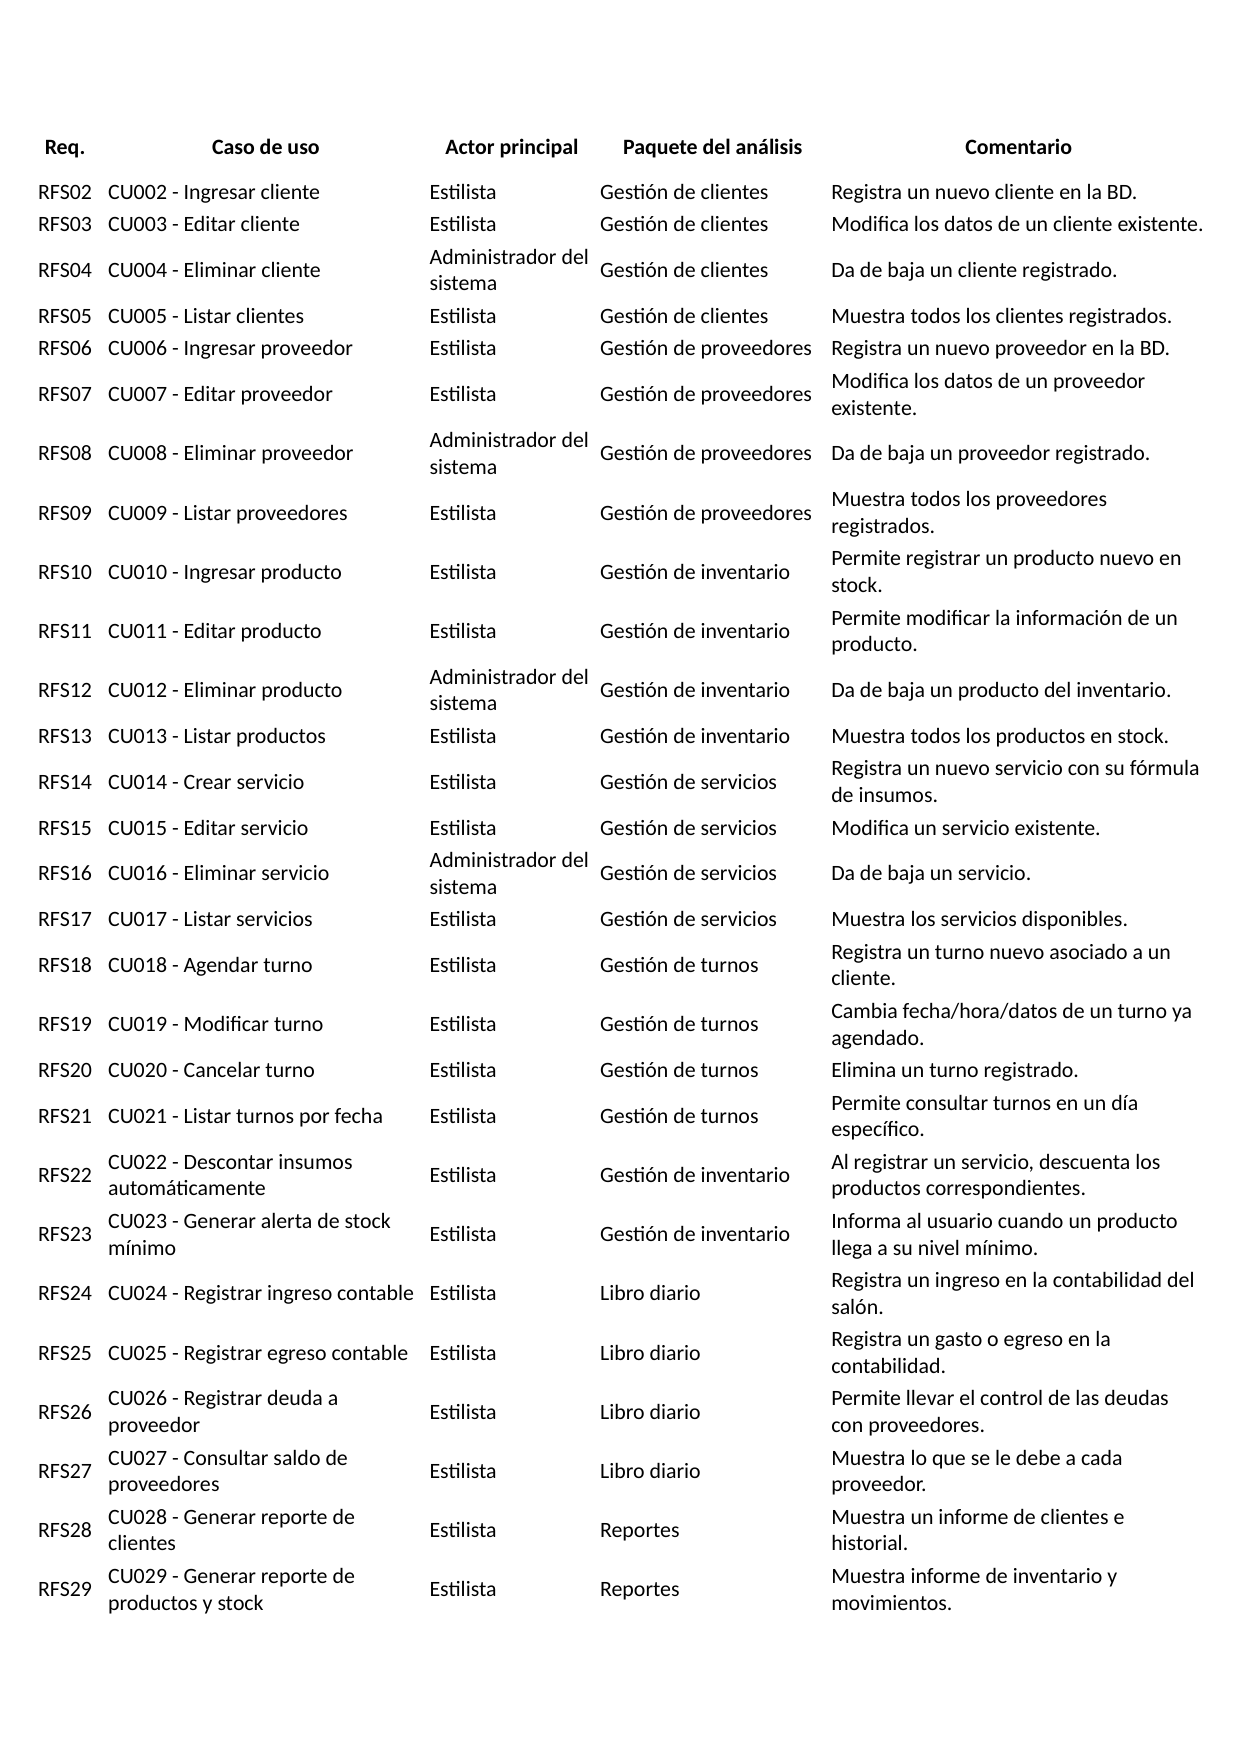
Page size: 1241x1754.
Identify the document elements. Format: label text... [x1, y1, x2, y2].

table_cell Gestión de servicios [597, 903, 828, 935]
table_header Caso de uso [105, 118, 426, 175]
table_cell RFS03 [25, 208, 105, 240]
table_cell Gestión de clientes [597, 240, 828, 299]
table_cell CU018 - Agendar turno [105, 935, 426, 994]
table_header Comentario [828, 118, 1209, 175]
table_cell Estilista [426, 1382, 597, 1441]
table_cell RFS21 [25, 1086, 105, 1145]
table_cell Gestión de turnos [597, 1086, 828, 1145]
table_cell Muestra un informe de clientes e historial. [828, 1500, 1209, 1559]
table_cell RFS11 [25, 601, 105, 660]
table_cell RFS23 [25, 1204, 105, 1263]
table_cell Gestión de servicios [597, 843, 828, 902]
table_cell CU022 - Descontar insumos automáticamente [105, 1145, 426, 1204]
table_cell Estilista [426, 542, 597, 601]
table_cell Muestra los servicios disponibles. [828, 903, 1209, 935]
table_cell RFS16 [25, 843, 105, 902]
table_cell Muestra todos los productos en stock. [828, 719, 1209, 752]
table_cell Estilista [426, 1559, 597, 1618]
table_header Paquete del análisis [597, 118, 828, 175]
table_cell Gestión de proveedores [597, 332, 828, 364]
table_cell Registra un gasto o egreso en la contabilidad. [828, 1323, 1209, 1382]
table_cell Estilista [426, 483, 597, 542]
table_cell Gestión de clientes [597, 175, 828, 207]
table_cell Libro diario [597, 1441, 828, 1500]
table_cell CU004 - Eliminar cliente [105, 240, 426, 299]
table_cell Estilista [426, 994, 597, 1053]
table_cell Modifica un servicio existente. [828, 811, 1209, 843]
table_cell CU008 - Eliminar proveedor [105, 423, 426, 482]
table_cell Gestión de clientes [597, 299, 828, 332]
table_cell RFS08 [25, 423, 105, 482]
table_cell CU024 - Registrar ingreso contable [105, 1263, 426, 1322]
table_cell Estilista [426, 752, 597, 811]
table_cell RFS25 [25, 1323, 105, 1382]
table_cell CU014 - Crear servicio [105, 752, 426, 811]
table_cell CU025 - Registrar egreso contable [105, 1323, 426, 1382]
table_cell Registra un nuevo servicio con su fórmula de insumos. [828, 752, 1209, 811]
table_cell Registra un ingreso en la contabilidad del salón. [828, 1263, 1209, 1322]
table_cell Estilista [426, 299, 597, 332]
table_cell RFS12 [25, 660, 105, 719]
table_cell CU015 - Editar servicio [105, 811, 426, 843]
table_cell CU010 - Ingresar producto [105, 542, 426, 601]
table_cell CU026 - Registrar deuda a proveedor [105, 1382, 426, 1441]
table_cell Gestión de inventario [597, 542, 828, 601]
table_cell CU016 - Eliminar servicio [105, 843, 426, 902]
table_cell Muestra informe de inventario y movimientos. [828, 1559, 1209, 1618]
table_cell Administrador del sistema [426, 843, 597, 902]
table_cell Permite consultar turnos en un día específico. [828, 1086, 1209, 1145]
table_cell Estilista [426, 1053, 597, 1086]
table_cell Estilista [426, 719, 597, 752]
table_cell Elimina un turno registrado. [828, 1053, 1209, 1086]
table_cell Cambia fecha/hora/datos de un turno ya agendado. [828, 994, 1209, 1053]
table_cell CU028 - Generar reporte de clientes [105, 1500, 426, 1559]
table_cell Da de baja un cliente registrado. [828, 240, 1209, 299]
table_cell Estilista [426, 1145, 597, 1204]
table_cell Permite llevar el control de las deudas con proveedores. [828, 1382, 1209, 1441]
table_cell Gestión de inventario [597, 1145, 828, 1204]
table_header Req. [25, 118, 105, 175]
table_cell CU020 - Cancelar turno [105, 1053, 426, 1086]
table_cell Libro diario [597, 1323, 828, 1382]
table_cell Estilista [426, 175, 597, 207]
table_cell Muestra lo que se le debe a cada proveedor. [828, 1441, 1209, 1500]
table_cell Gestión de inventario [597, 719, 828, 752]
table_cell Estilista [426, 208, 597, 240]
table_cell Gestión de proveedores [597, 423, 828, 482]
table_cell CU019 - Modificar turno [105, 994, 426, 1053]
table_cell Gestión de proveedores [597, 364, 828, 423]
table_cell CU007 - Editar proveedor [105, 364, 426, 423]
table_cell Estilista [426, 1263, 597, 1322]
table_header Actor principal [426, 118, 597, 175]
table_cell RFS09 [25, 483, 105, 542]
table_cell CU003 - Editar cliente [105, 208, 426, 240]
table_cell CU002 - Ingresar cliente [105, 175, 426, 207]
table_cell Informa al usuario cuando un producto llega a su nivel mínimo. [828, 1204, 1209, 1263]
table_cell Gestión de servicios [597, 811, 828, 843]
table_cell Reportes [597, 1559, 828, 1618]
table_cell Gestión de inventario [597, 601, 828, 660]
table_cell Gestión de turnos [597, 1053, 828, 1086]
table_cell RFS24 [25, 1263, 105, 1322]
table_cell Muestra todos los proveedores registrados. [828, 483, 1209, 542]
table_cell Libro diario [597, 1263, 828, 1322]
table_cell RFS27 [25, 1441, 105, 1500]
table_cell RFS13 [25, 719, 105, 752]
table_cell Registra un turno nuevo asociado a un cliente. [828, 935, 1209, 994]
table_cell Estilista [426, 332, 597, 364]
table_cell Modifica los datos de un cliente existente. [828, 208, 1209, 240]
table_cell Estilista [426, 811, 597, 843]
table_cell Administrador del sistema [426, 660, 597, 719]
table_cell Modifica los datos de un proveedor existente. [828, 364, 1209, 423]
table_cell CU029 - Generar reporte de productos y stock [105, 1559, 426, 1618]
table_cell RFS10 [25, 542, 105, 601]
table_cell Estilista [426, 1441, 597, 1500]
table_cell Da de baja un producto del inventario. [828, 660, 1209, 719]
table_cell CU006 - Ingresar proveedor [105, 332, 426, 364]
table_cell CU023 - Generar alerta de stock mínimo [105, 1204, 426, 1263]
table_cell Registra un nuevo proveedor en la BD. [828, 332, 1209, 364]
table_cell Muestra todos los clientes registrados. [828, 299, 1209, 332]
table_cell CU013 - Listar productos [105, 719, 426, 752]
table_cell Estilista [426, 364, 597, 423]
table_cell Estilista [426, 1204, 597, 1263]
table_cell RFS04 [25, 240, 105, 299]
table_cell Estilista [426, 903, 597, 935]
table_cell RFS19 [25, 994, 105, 1053]
table_cell RFS29 [25, 1559, 105, 1618]
table_cell Libro diario [597, 1382, 828, 1441]
table_cell Estilista [426, 1086, 597, 1145]
table_cell Da de baja un proveedor registrado. [828, 423, 1209, 482]
table_cell Gestión de proveedores [597, 483, 828, 542]
table_cell CU011 - Editar producto [105, 601, 426, 660]
table_cell Estilista [426, 935, 597, 994]
table_cell RFS15 [25, 811, 105, 843]
table_cell Gestión de turnos [597, 994, 828, 1053]
table_cell RFS20 [25, 1053, 105, 1086]
table_cell Al registrar un servicio, descuenta los productos correspondientes. [828, 1145, 1209, 1204]
table_cell Administrador del sistema [426, 423, 597, 482]
table_cell Permite modificar la información de un producto. [828, 601, 1209, 660]
table_cell CU009 - Listar proveedores [105, 483, 426, 542]
table_cell Gestión de inventario [597, 660, 828, 719]
table_cell Administrador del sistema [426, 240, 597, 299]
table_cell Estilista [426, 601, 597, 660]
table_cell RFS28 [25, 1500, 105, 1559]
table_cell Gestión de servicios [597, 752, 828, 811]
table_cell CU005 - Listar clientes [105, 299, 426, 332]
table_cell CU017 - Listar servicios [105, 903, 426, 935]
table_cell Gestión de inventario [597, 1204, 828, 1263]
table_cell CU012 - Eliminar producto [105, 660, 426, 719]
table_cell Gestión de turnos [597, 935, 828, 994]
table_cell CU027 - Consultar saldo de proveedores [105, 1441, 426, 1500]
table_cell RFS07 [25, 364, 105, 423]
table_cell Gestión de clientes [597, 208, 828, 240]
table_cell Permite registrar un producto nuevo en stock. [828, 542, 1209, 601]
table_cell RFS06 [25, 332, 105, 364]
table_cell Estilista [426, 1323, 597, 1382]
table_cell Reportes [597, 1500, 828, 1559]
table_cell RFS02 [25, 175, 105, 207]
table_cell RFS14 [25, 752, 105, 811]
table_cell RFS05 [25, 299, 105, 332]
table_cell RFS22 [25, 1145, 105, 1204]
table_cell CU021 - Listar turnos por fecha [105, 1086, 426, 1145]
table_cell RFS18 [25, 935, 105, 994]
table_cell Estilista [426, 1500, 597, 1559]
table_cell RFS26 [25, 1382, 105, 1441]
table_cell RFS17 [25, 903, 105, 935]
table_cell Da de baja un servicio. [828, 843, 1209, 902]
table_cell Registra un nuevo cliente en la BD. [828, 175, 1209, 207]
